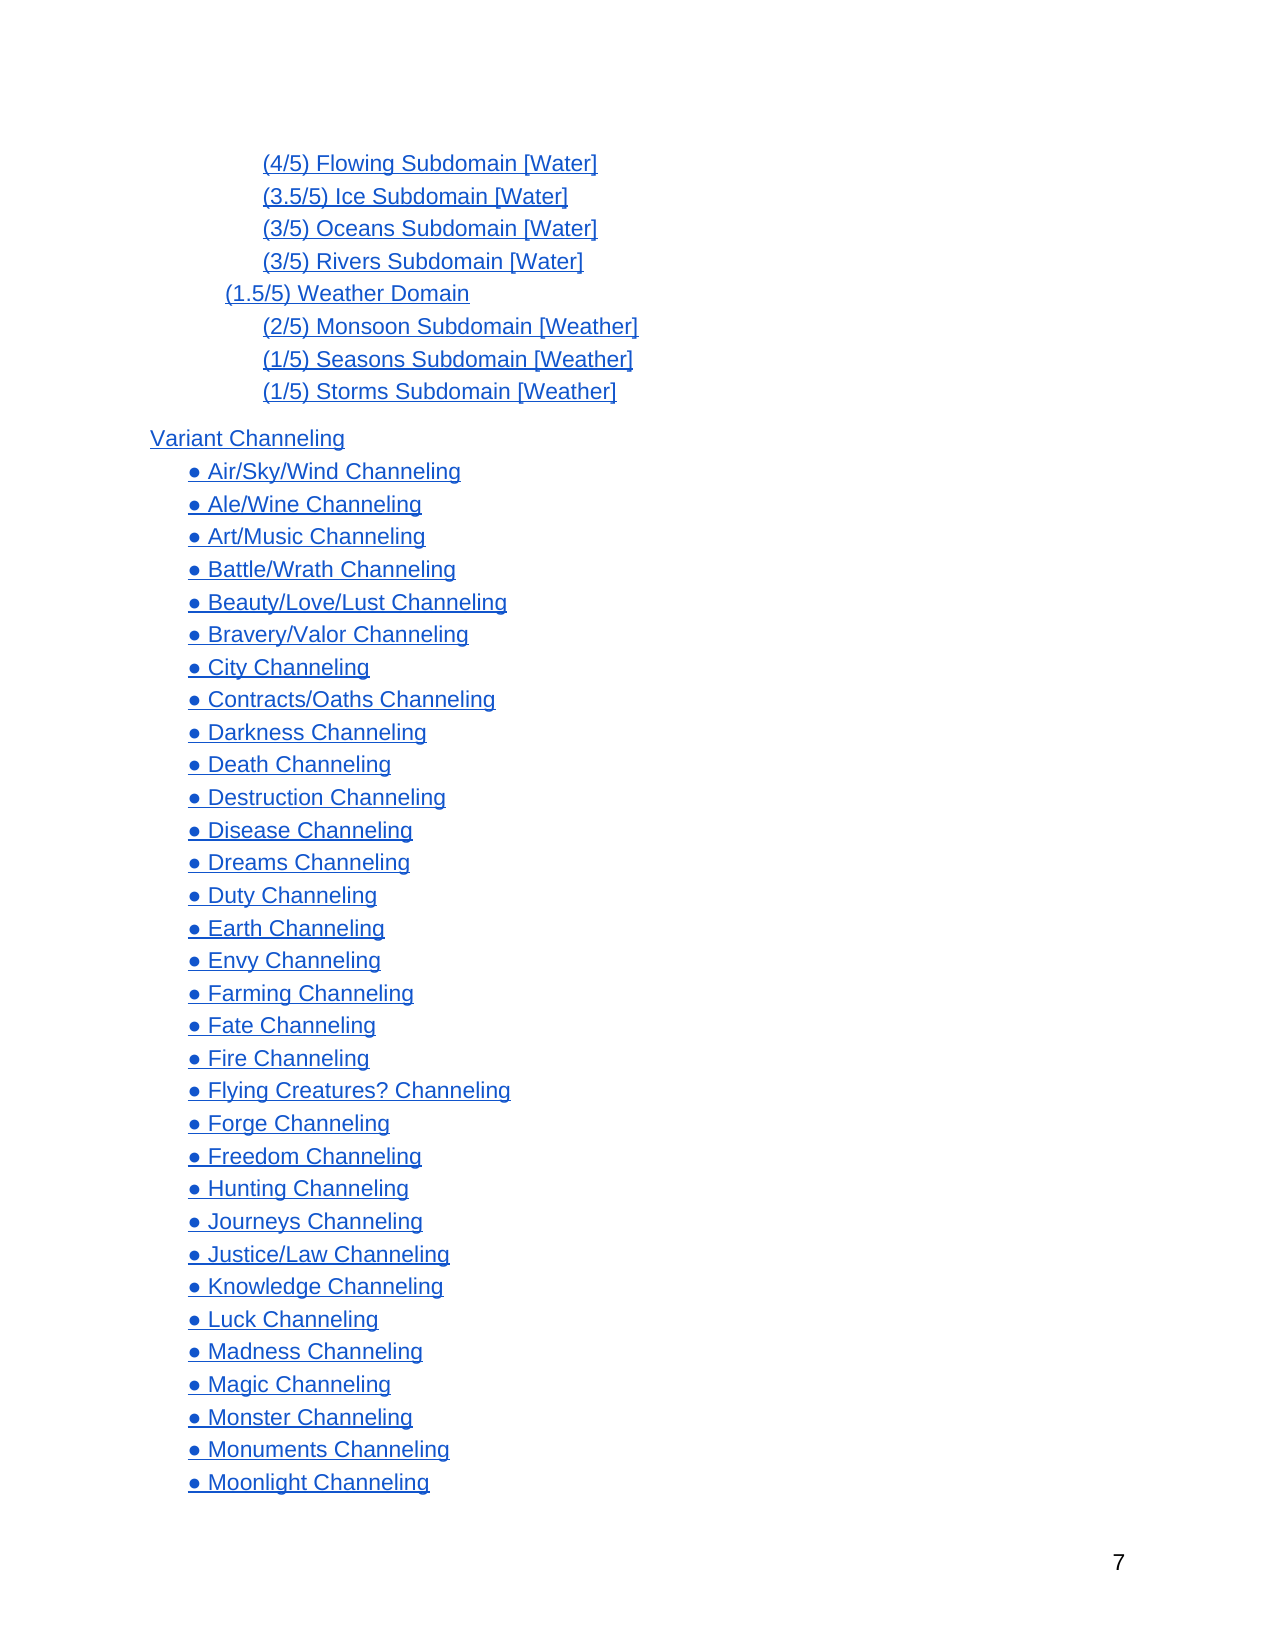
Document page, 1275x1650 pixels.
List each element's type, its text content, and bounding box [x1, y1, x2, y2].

text ● Hunting Channeling [187, 1175, 1125, 1202]
text ● Air/Sky/Wind Channeling [187, 458, 1125, 484]
text ● Farming Channeling [187, 980, 1125, 1006]
text ● Disease Channeling [187, 817, 1125, 843]
text ● Journeys Channeling [187, 1208, 1125, 1234]
text ● Fate Channeling [187, 1012, 1125, 1039]
text ● Beauty/Love/Lust Channeling [187, 588, 1125, 615]
text Variant Channeling [150, 425, 1125, 452]
text ● Monuments Channeling [187, 1436, 1125, 1462]
text ● Duty Channeling [187, 882, 1125, 908]
text (4/5) Flowing Subdomain [Water] [262, 150, 1125, 176]
text ● Death Channeling [187, 751, 1125, 778]
text ● Monster Channeling [187, 1403, 1125, 1430]
text (1.5/5) Weather Domain [225, 280, 1125, 307]
text ● Earth Channeling [187, 914, 1125, 941]
text (3/5) Rivers Subdomain [Water] [262, 248, 1125, 274]
text ● Freedom Channeling [187, 1143, 1125, 1169]
text (1/5) Storms Subdomain [Weather] [262, 378, 1125, 404]
text ● Knowledge Channeling [187, 1273, 1125, 1299]
text ● Art/Music Channeling [187, 523, 1125, 549]
text ● Fire Channeling [187, 1045, 1125, 1071]
text ● Bravery/Valor Channeling [187, 621, 1125, 647]
text (3.5/5) Ice Subdomain [Water] [262, 183, 1125, 209]
text ● Ale/Wine Channeling [187, 491, 1125, 517]
text ● Forge Channeling [187, 1110, 1125, 1136]
text ● Luck Channeling [187, 1306, 1125, 1332]
text ● Envy Channeling [187, 947, 1125, 973]
text (2/5) Monsoon Subdomain [Weather] [262, 313, 1125, 339]
text (1/5) Seasons Subdomain [Weather] [262, 346, 1125, 372]
text ● Flying Creatures? Channeling [187, 1077, 1125, 1104]
text ● Magic Channeling [187, 1371, 1125, 1397]
text ● Contracts/Oaths Channeling [187, 686, 1125, 713]
text ● City Channeling [187, 654, 1125, 680]
text ● Justice/Law Channeling [187, 1241, 1125, 1267]
text ● Madness Channeling [187, 1338, 1125, 1365]
text ● Battle/Wrath Channeling [187, 556, 1125, 582]
text ● Moonlight Channeling [187, 1469, 1125, 1495]
text ● Darkness Channeling [187, 719, 1125, 745]
text ● Destruction Channeling [187, 784, 1125, 810]
text ● Dreams Channeling [187, 849, 1125, 876]
text (3/5) Oceans Subdomain [Water] [262, 215, 1125, 242]
